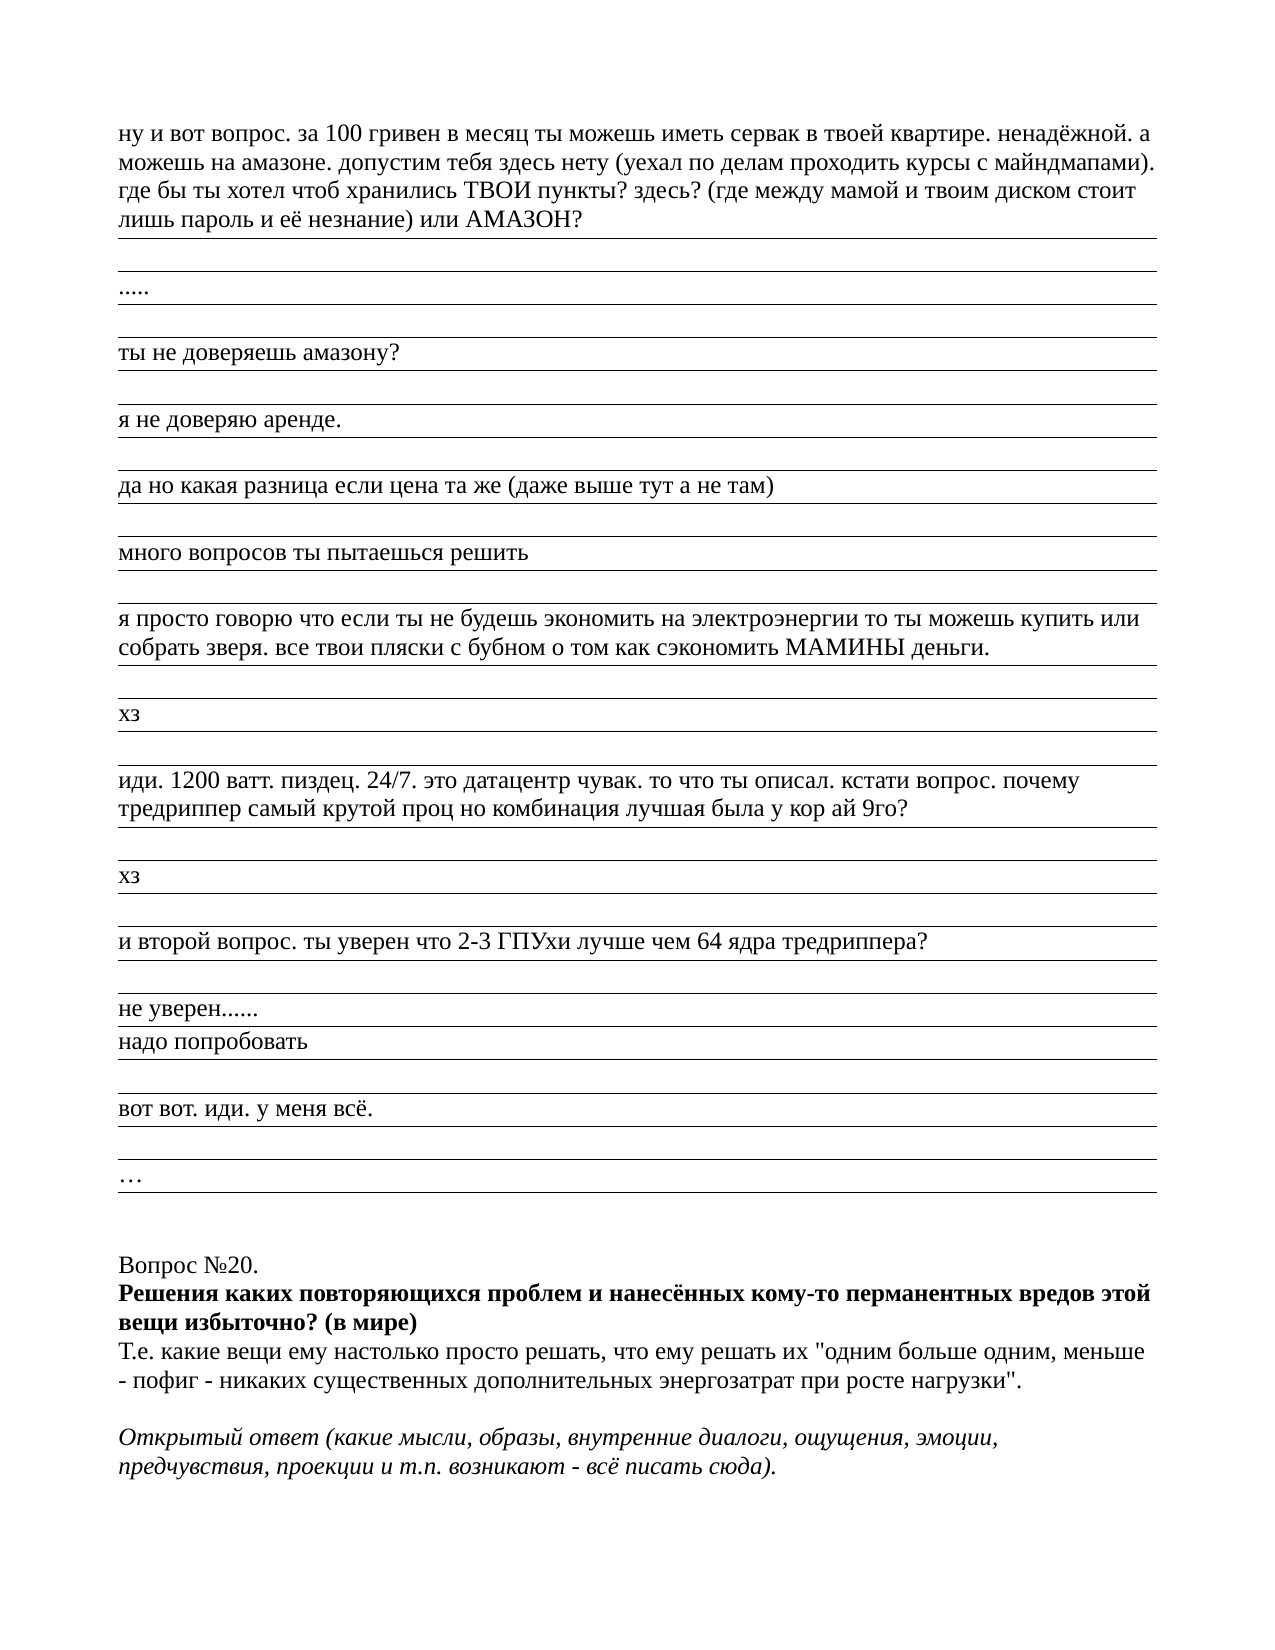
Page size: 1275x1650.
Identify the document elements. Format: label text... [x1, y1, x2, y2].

text не уверен...... [118, 994, 1157, 1026]
text иди. 1200 ватт. пиздец. 24/7. это датацентр чувак. то что ты описал. кстати вопрос. почему тредриппер самый крутой проц но комбинация лучшая была у кор ай 9го? [118, 766, 1157, 827]
text вот вот. иди. у меня всё. [118, 1094, 1157, 1126]
text Т.е. какие вещи ему настолько просто решать, что ему решать их "одним больше одним, меньше - пофиг - никаких существенных дополнительных энергозатрат при росте нагрузки". [118, 1336, 1157, 1393]
text … [118, 1160, 1157, 1192]
text ..... [118, 272, 1157, 304]
text ты не доверяешь амазону? [118, 338, 1157, 370]
text Открытый ответ (какие мысли, образы, внутренние диалоги, ощущения, эмоции, предчувствия, проекции и т.п. возникают - всё писать сюда). [118, 1422, 1157, 1480]
text Решения каких повторяющихся проблем и нанесённых кому-то перманентных вредов этой вещи избыточно? (в мире) [118, 1278, 1157, 1336]
text ну и вот вопрос. за 100 гривен в месяц ты можешь иметь сервак в твоей квартире. ненадёжной. а можешь на амазоне. допустим тебя здесь нету (уехал по делам проходить курсы с майндмапами). где бы ты хотел чтоб хранились ТВОИ пункты? здесь? (где между мамой и твоим диском стоит лишь пароль и её незнание) или АМАЗОН? [118, 118, 1157, 238]
text хз [118, 699, 1157, 731]
text я не доверяю аренде. [118, 405, 1157, 437]
text я просто говорю что если ты не будешь экономить на электроэнергии то ты можешь купить или собрать зверя. все твои пляски с бубном о том как сэкономить МАМИНЫ деньги. [118, 604, 1157, 665]
text Вопрос №20. [118, 1250, 1157, 1278]
text хз [118, 861, 1157, 893]
text и второй вопрос. ты уверен что 2-3 ГПУхи лучше чем 64 ядра тредриппера? [118, 927, 1157, 960]
text да но какая разница если цена та же (даже выше тут а не там) [118, 471, 1157, 503]
text много вопросов ты пытаешься решить [118, 537, 1157, 570]
text надо попробовать [118, 1027, 1157, 1059]
